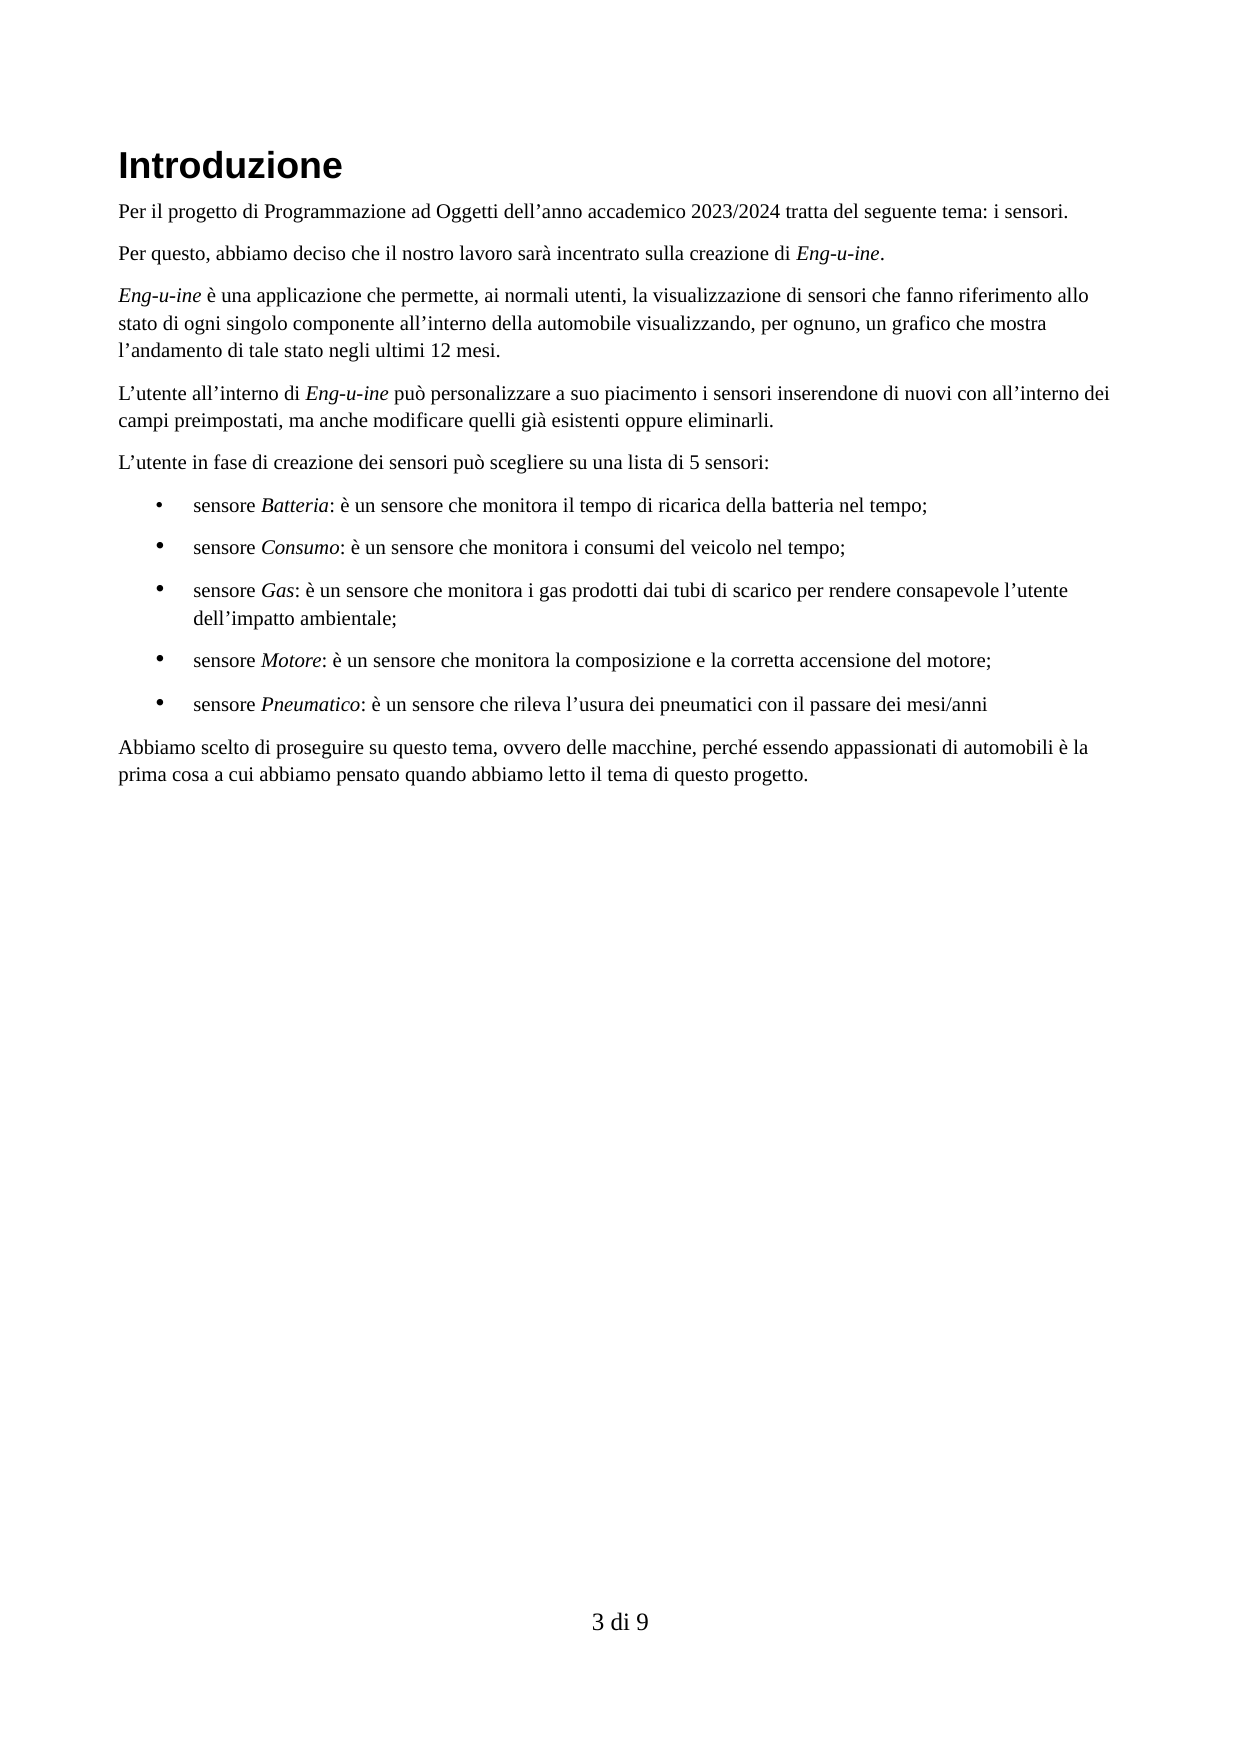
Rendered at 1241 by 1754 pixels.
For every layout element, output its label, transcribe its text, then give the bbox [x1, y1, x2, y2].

list sensore Consumo: è un sensore che monitora i consumi del veicolo nel tempo; [156, 535, 1122, 559]
list sensore Batteria: è un sensore che monitora il tempo di ricarica della batteria nel tempo; [156, 492, 1122, 517]
text Abbiamo scelto di proseguire su questo tema, ovvero delle macchine, perché essendo appassionati di automobili è la prima cosa a cui abbiamo pensato quando abbiamo letto il tema di questo progetto. [118, 735, 1122, 786]
text Per il progetto di Programmazione ad Oggetti dell’anno accademico 2023/2024 tratta del seguente tema: i sensori. [118, 199, 1122, 223]
list sensore Motore: è un sensore che monitora la composizione e la corretta accensione del motore; [156, 648, 1122, 673]
text Per questo, abbiamo deciso che il nostro lavoro sarà incentrato sulla creazione di Eng-u-ine. [118, 241, 1122, 265]
text L’utente in fase di creazione dei sensori può scegliere su una lista di 5 sensori: [118, 450, 1122, 474]
text Eng-u-ine è una applicazione che permette, ai normali utenti, la visualizzazione di sensori che fanno riferimento allo stato di ogni singolo componente all’interno della automobile visualizzando, per ognuno, un grafico che mostra l’andamento di tale stato negli ultimi 12 mesi. [118, 283, 1122, 362]
list sensore Gas: è un sensore che monitora i gas prodotti dai tubi di scarico per rendere consapevole l’utente dell’impatto ambientale; [156, 578, 1122, 630]
list sensore Pneumatico: è un sensore che rileva l’usura dei pneumatici con il passare dei mesi/anni [156, 692, 1122, 716]
text L’utente all’interno di Eng-u-ine può personalizzare a suo piacimento i sensori inserendone di nuovi con all’interno dei campi preimpostati, ma anche modificare quelli già esistenti oppure eliminarli. [118, 381, 1122, 432]
subtitle Introduzione [118, 143, 1122, 186]
